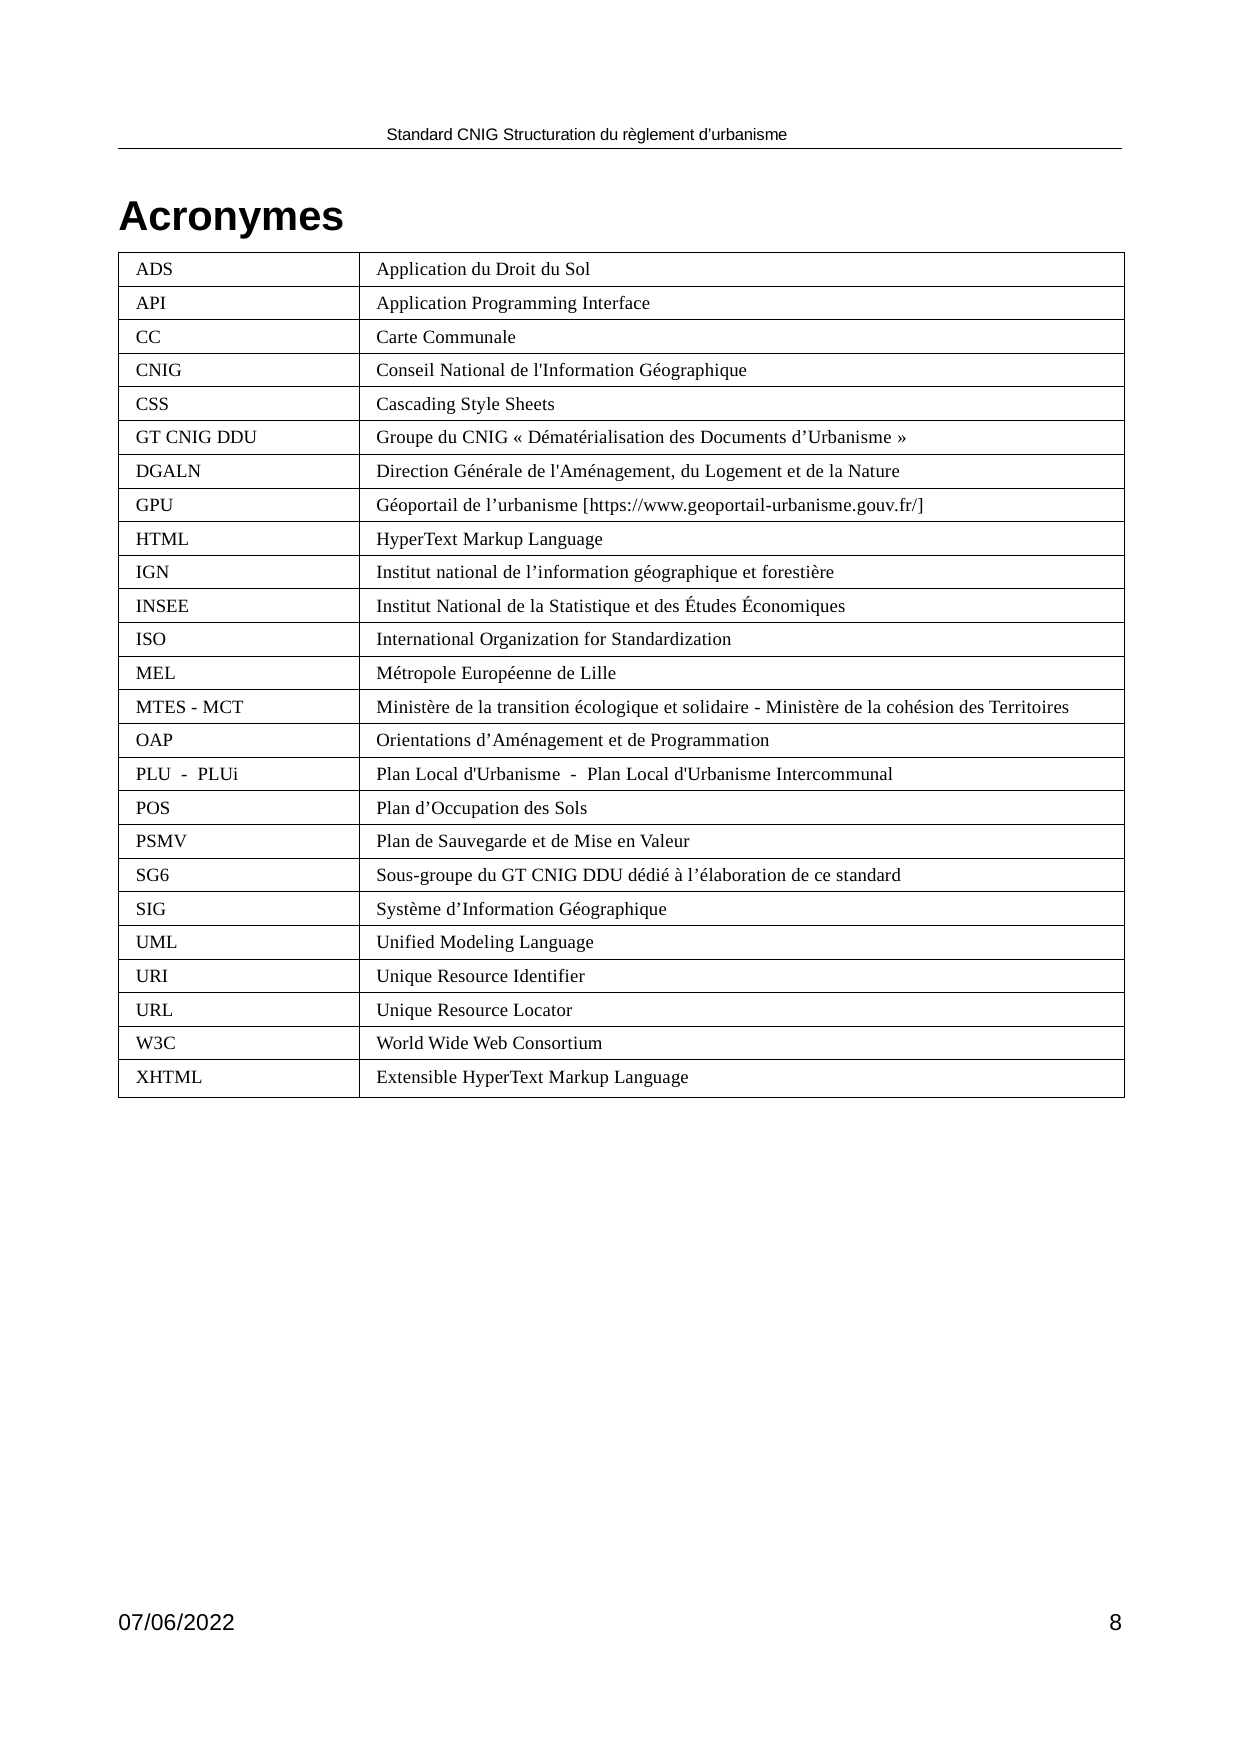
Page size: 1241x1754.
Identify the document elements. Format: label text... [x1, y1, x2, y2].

table_cell GT CNIG DDU [119, 421, 359, 454]
table_cell Extensible HyperText Markup Language [360, 1060, 1124, 1097]
table_cell URL [119, 993, 359, 1026]
table_cell Institut National de la Statistique et des Études Économiques [360, 589, 1124, 622]
table_cell Orientations d’Aménagement et de Programmation [360, 724, 1124, 757]
table_cell GPU [119, 489, 359, 521]
table_cell MTES - MCT [119, 690, 359, 723]
table_cell Système d’Information Géographique [360, 892, 1124, 925]
table_cell Sous-groupe du GT CNIG DDU dédié à l’élaboration de ce standard [360, 859, 1124, 891]
table_cell Ministère de la transition écologique et solidaire - Ministère de la cohésion des Territoires [360, 690, 1124, 723]
table_cell Application Programming Interface [360, 287, 1124, 319]
table_cell API [119, 287, 359, 319]
table_cell Institut national de l’information géographique et forestière [360, 556, 1124, 588]
table_cell CSS [119, 387, 359, 420]
table_cell Conseil National de l'Information Géographique [360, 354, 1124, 386]
table_cell SG6 [119, 859, 359, 891]
table_cell Géoportail de l’urbanisme [https://www.geoportail-urbanisme.gouv.fr/] [360, 489, 1124, 521]
table_cell ISO [119, 623, 359, 656]
subtitle Acronymes [118, 192, 1122, 239]
table_header Application du Droit du Sol [360, 253, 1124, 286]
table_cell PSMV [119, 825, 359, 857]
table_cell Direction Générale de l'Aménagement, du Logement et de la Nature [360, 455, 1124, 487]
table_cell PLU - PLUi [119, 758, 359, 790]
table_cell Cascading Style Sheets [360, 387, 1124, 420]
table_cell URI [119, 960, 359, 992]
table_cell IGN [119, 556, 359, 588]
table_cell World Wide Web Consortium [360, 1027, 1124, 1059]
table_cell MEL [119, 657, 359, 689]
table_cell Plan de Sauvegarde et de Mise en Valeur [360, 825, 1124, 857]
table_cell OAP [119, 724, 359, 757]
table_cell Groupe du CNIG « Dématérialisation des Documents d’Urbanisme » [360, 421, 1124, 454]
table_cell UML [119, 926, 359, 958]
table_cell Métropole Européenne de Lille [360, 657, 1124, 689]
table_cell XHTML [119, 1060, 359, 1097]
table_cell HyperText Markup Language [360, 522, 1124, 555]
table_header ADS [119, 253, 359, 286]
table_cell CC [119, 320, 359, 353]
table_cell SIG [119, 892, 359, 925]
table_cell Unique Resource Locator [360, 993, 1124, 1026]
table_cell HTML [119, 522, 359, 555]
table_cell Carte Communale [360, 320, 1124, 353]
table_cell Plan d’Occupation des Sols [360, 791, 1124, 824]
table_cell Unique Resource Identifier [360, 960, 1124, 992]
table_cell INSEE [119, 589, 359, 622]
table_cell Plan Local d'Urbanisme - Plan Local d'Urbanisme Intercommunal [360, 758, 1124, 790]
table_cell CNIG [119, 354, 359, 386]
table_cell POS [119, 791, 359, 824]
table_cell International Organization for Standardization [360, 623, 1124, 656]
table_cell Unified Modeling Language [360, 926, 1124, 958]
table_cell W3C [119, 1027, 359, 1059]
table_cell DGALN [119, 455, 359, 487]
